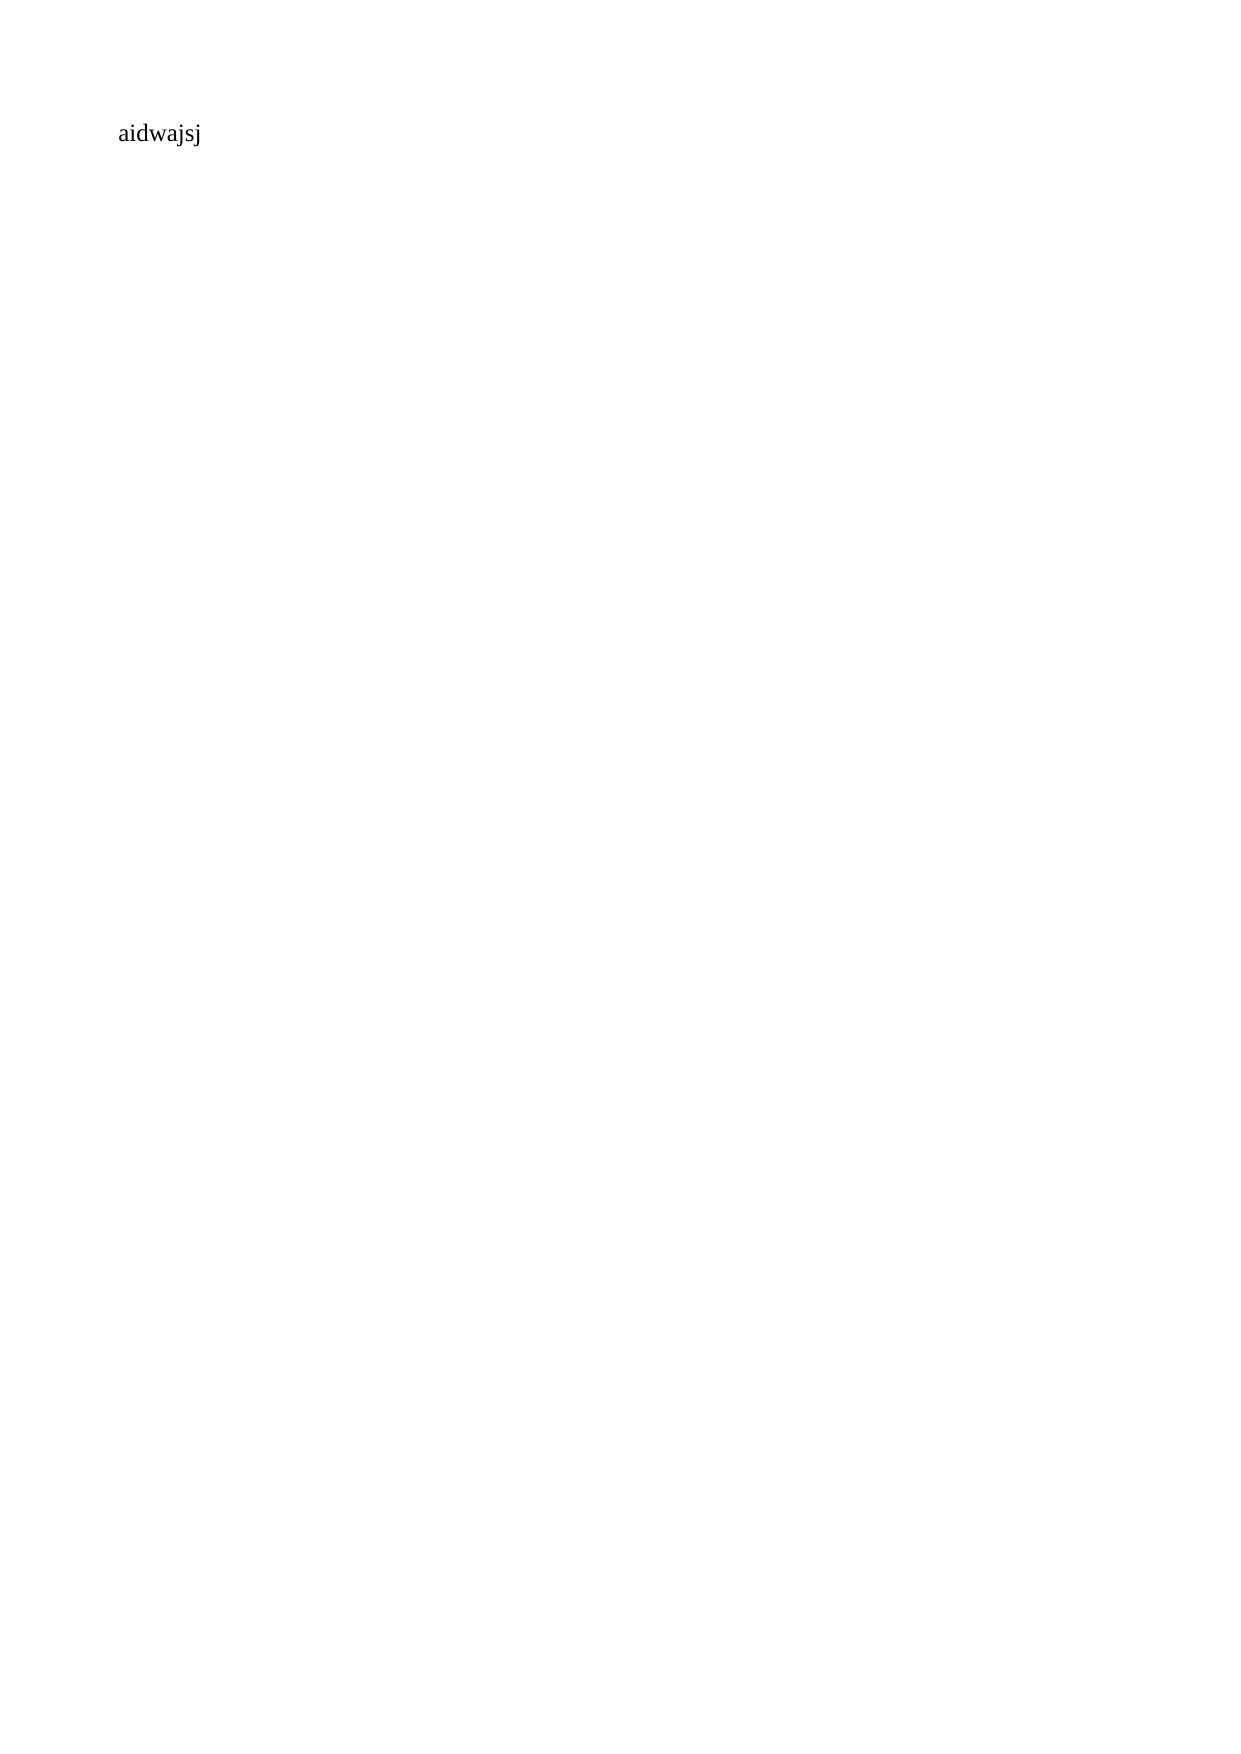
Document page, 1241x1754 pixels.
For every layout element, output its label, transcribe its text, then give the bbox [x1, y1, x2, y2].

text aidwajsj [118, 118, 1122, 147]
